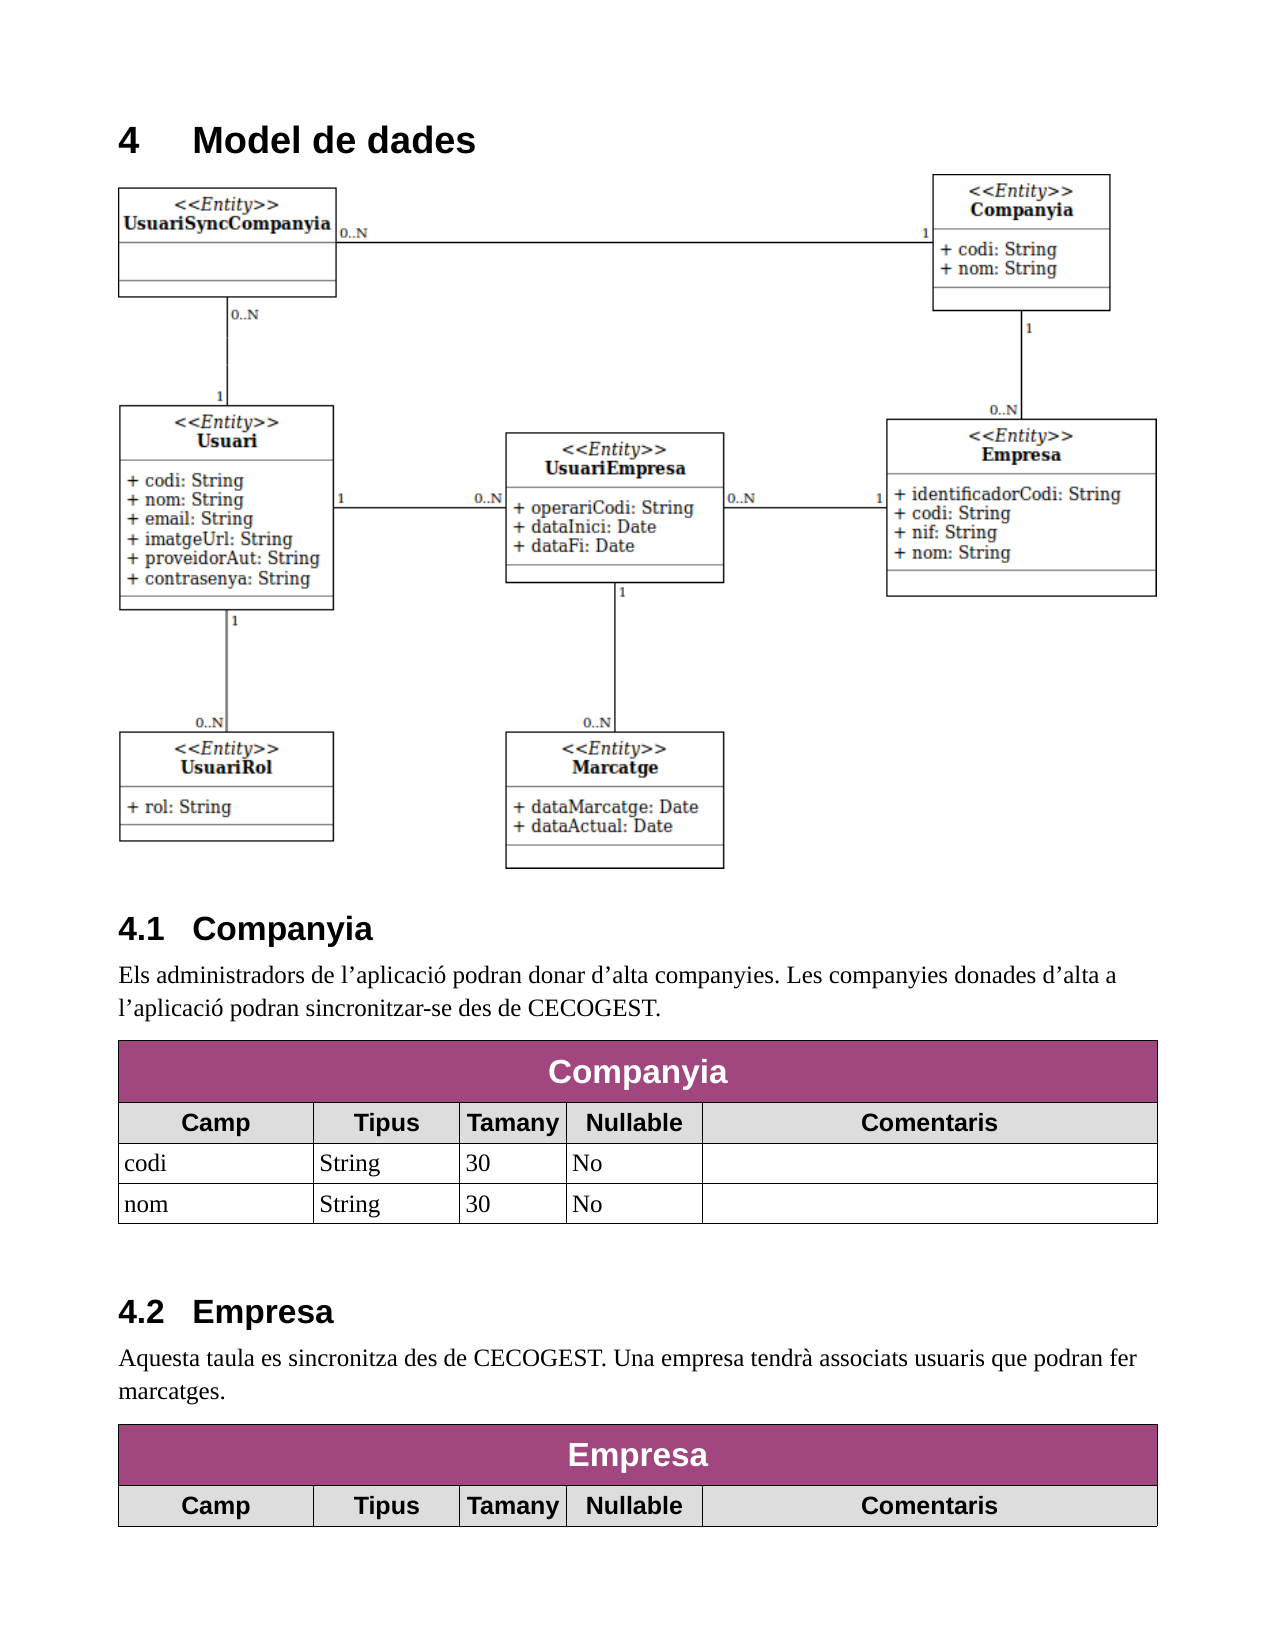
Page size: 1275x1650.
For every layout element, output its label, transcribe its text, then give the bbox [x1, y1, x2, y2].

subtitle Empresa [118, 1292, 1157, 1330]
table_cell String [314, 1184, 459, 1223]
subtitle Model de dades [118, 118, 1157, 162]
table_cell Nullable [567, 1103, 702, 1143]
table_cell Tipus [314, 1486, 459, 1526]
table_cell Camp [119, 1103, 313, 1143]
picture [118, 174, 1157, 869]
table_cell Tamany [460, 1486, 566, 1526]
table_cell Nullable [567, 1486, 702, 1526]
table_cell No [567, 1184, 702, 1223]
table_cell Tamany [460, 1103, 566, 1143]
table_cell [703, 1144, 1157, 1183]
subtitle Companyia [118, 909, 1157, 947]
table_cell Tipus [314, 1103, 459, 1143]
table_cell No [567, 1144, 702, 1183]
table_header Empresa [119, 1425, 1157, 1485]
table_header Companyia [119, 1041, 1157, 1102]
table_cell Comentaris [703, 1103, 1157, 1143]
table_cell [703, 1184, 1157, 1223]
text Aquesta taula es sincronitza des de CECOGEST. Una empresa tendrà associats usuaris que podran fer marcatges. [118, 1343, 1157, 1405]
table_cell 30 [460, 1184, 566, 1223]
table_cell String [314, 1144, 459, 1183]
table_cell nom [119, 1184, 313, 1223]
table_cell 30 [460, 1144, 566, 1183]
text Els administradors de l’aplicació podran donar d’alta companyies. Les companyies donades d’alta a l’aplicació podran sincronitzar-se des de CECOGEST. [118, 960, 1157, 1022]
table_cell Camp [119, 1486, 313, 1526]
table_cell Comentaris [703, 1486, 1157, 1526]
table_cell codi [119, 1144, 313, 1183]
